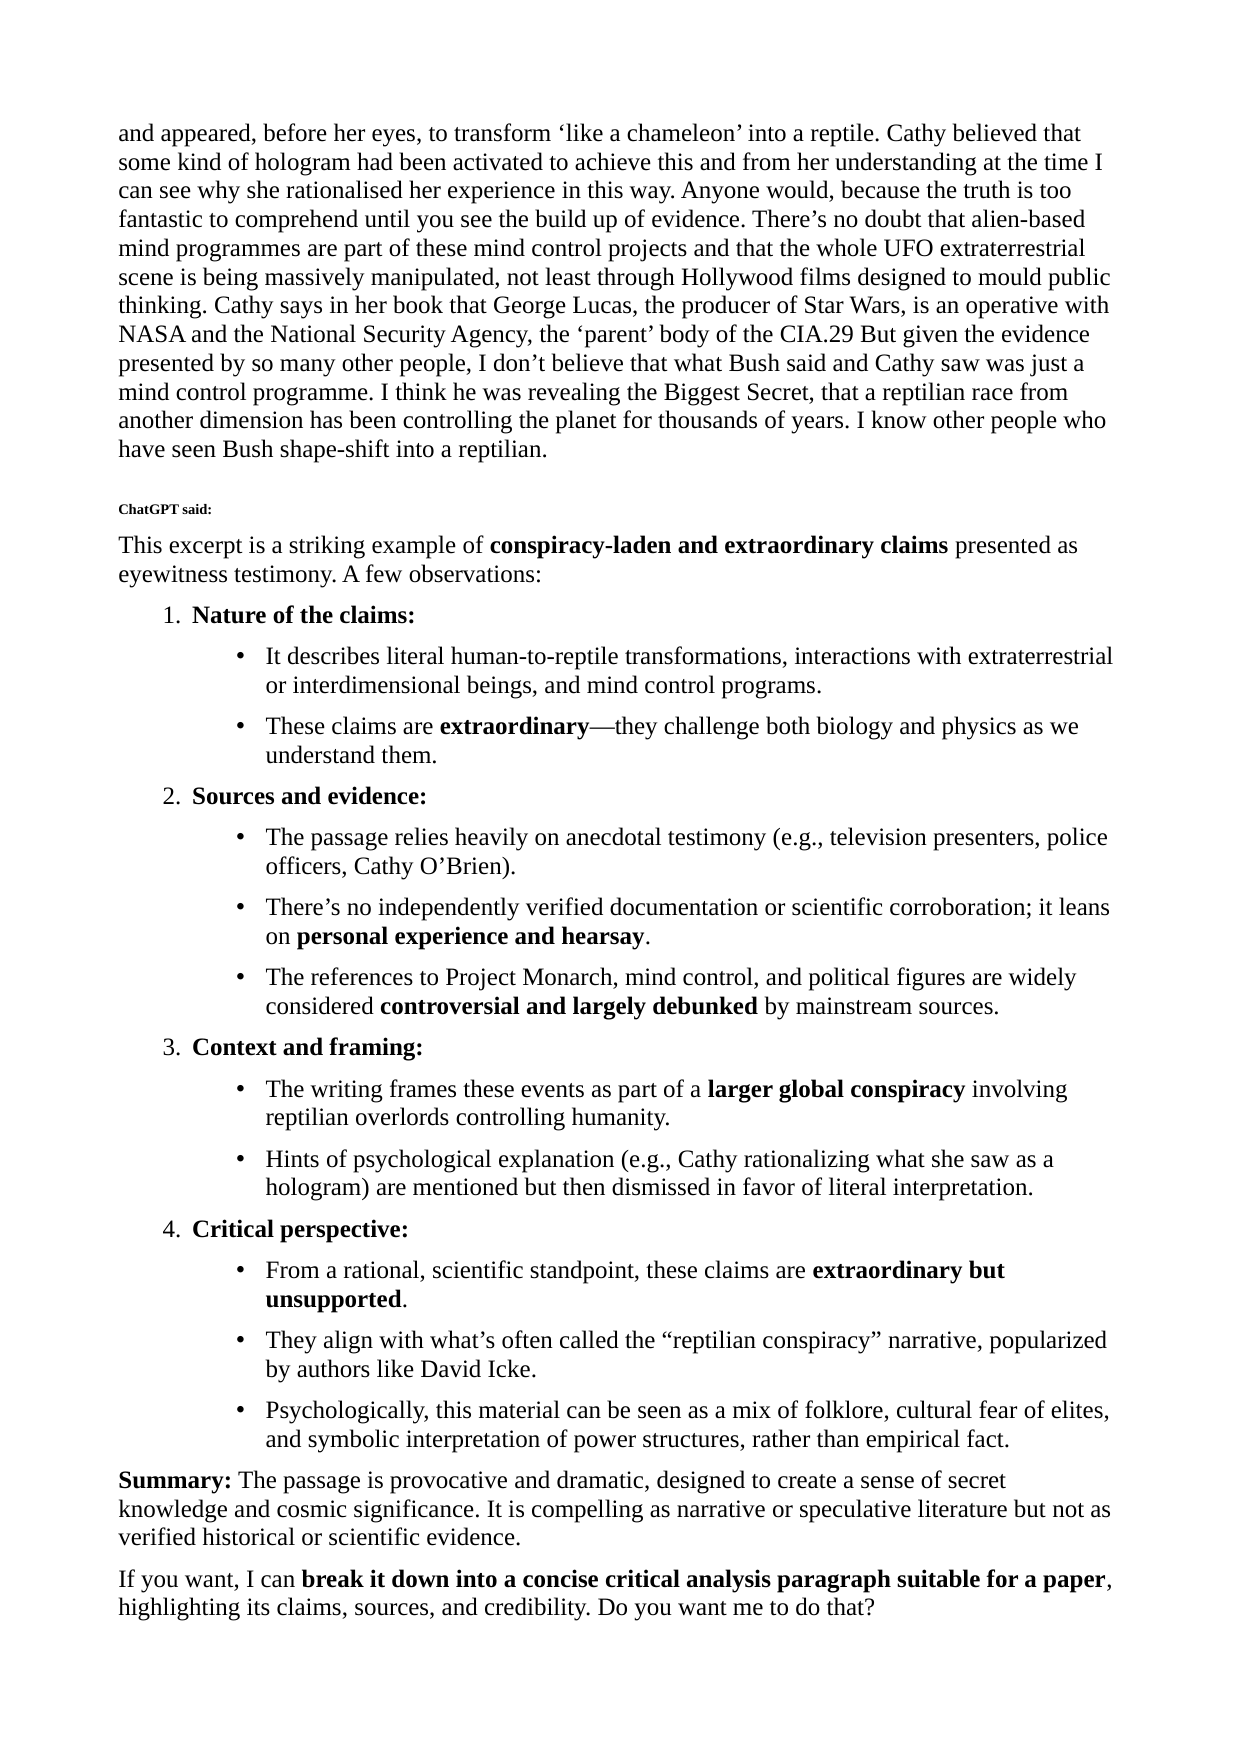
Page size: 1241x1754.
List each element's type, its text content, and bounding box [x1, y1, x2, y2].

list From a rational, scientific standpoint, these claims are extraordinary but unsupported. [236, 1255, 1122, 1312]
list Context and framing: [162, 1032, 1122, 1061]
list Hints of psychological explanation (e.g., Cathy rationalizing what she saw as a hologram) are mentioned but then dismissed in favor of literal interpretation. [236, 1144, 1122, 1201]
list Psychologically, this material can be seen as a mix of folklore, cultural fear of elites, and symbolic interpretation of power structures, rather than empirical fact. [236, 1395, 1122, 1452]
text This excerpt is a striking example of conspiracy-laden and extraordinary claims presented as eyewitness testimony. A few observations: [118, 530, 1122, 587]
list It describes literal human-to-reptile transformations, interactions with extraterrestrial or interdimensional beings, and mind control programs. [236, 641, 1122, 699]
list Nature of the claims: [162, 600, 1122, 629]
text Summary: The passage is provocative and dramatic, designed to create a sense of secret knowledge and cosmic significance. It is compelling as narrative or speculative literature but not as verified historical or scientific evidence. [118, 1465, 1122, 1551]
text and appeared, before her eyes, to transform ‘like a chameleon’ into a reptile. Cathy believed that some kind of hologram had been activated to achieve this and from her understanding at the time I can see why she rationalised her experience in this way. Anyone would, because the truth is too fantastic to comprehend until you see the build up of evidence. There’s no doubt that alien-based mind programmes are part of these mind control projects and that the whole UFO extraterrestrial scene is being massively manipulated, not least through Hollywood films designed to mould public thinking. Cathy says in her book that George Lucas, the producer of Star Wars, is an operative with NASA and the National Security Agency, the ‘parent’ body of the CIA.29 But given the evidence presented by so many other people, I don’t believe that what Bush said and Cathy saw was just a mind control programme. I think he was revealing the Biggest Secret, that a reptilian race from another dimension has been controlling the planet for thousands of years. I know other people who have seen Bush shape-shift into a reptilian. [118, 118, 1122, 463]
list The writing frames these events as part of a larger global conspiracy involving reptilian overlords controlling humanity. [236, 1074, 1122, 1131]
text If you want, I can break it down into a concise critical analysis paragraph suitable for a paper, highlighting its claims, sources, and credibility. Do you want me to do that? [118, 1564, 1122, 1621]
list Critical perspective: [162, 1214, 1122, 1242]
list There’s no independently verified documentation or scientific corroboration; it leans on personal experience and hearsay. [236, 892, 1122, 950]
list The passage relies heavily on anecdotal testimony (e.g., television presenters, police officers, Cathy O’Brien). [236, 822, 1122, 880]
list The references to Project Monarch, mind control, and political figures are widely considered controversial and largely debunked by mainstream sources. [236, 962, 1122, 1020]
list They align with what’s often called the “reptilian conspiracy” narrative, popularized by authors like David Icke. [236, 1325, 1122, 1382]
list Sources and evidence: [162, 781, 1122, 810]
list These claims are extraordinary—they challenge both biology and physics as we understand them. [236, 711, 1122, 769]
subtitle ChatGPT said: [118, 501, 1122, 517]
